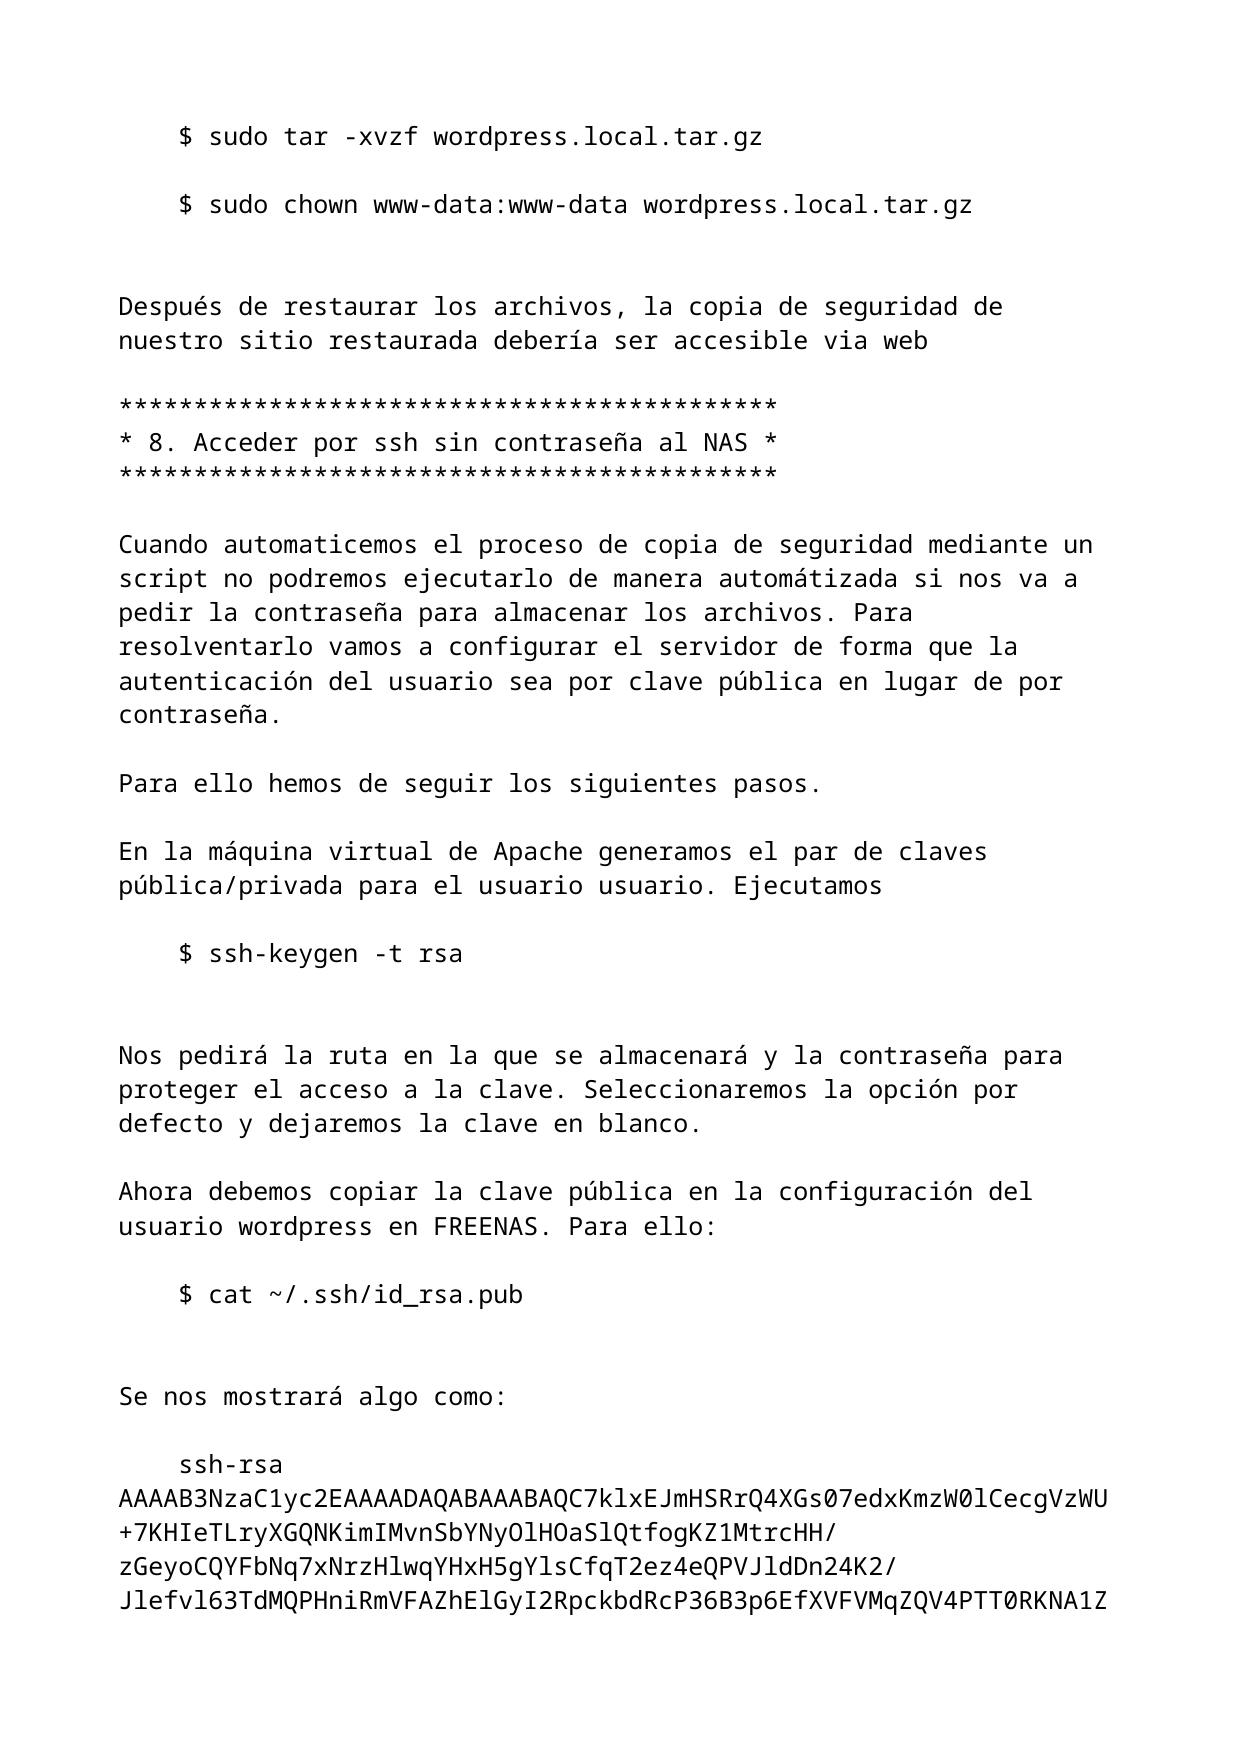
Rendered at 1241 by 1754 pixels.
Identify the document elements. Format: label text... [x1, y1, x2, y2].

text $ sudo chown www-data:www-data wordpress.local.tar.gz [118, 186, 1122, 220]
text Para ello hemos de seguir los siguientes pasos. [118, 765, 1122, 799]
text Después de restaurar los archivos, la copia de seguridad de nuestro sitio restaurada debería ser accesible via web [118, 288, 1122, 357]
text $ ssh-keygen -t rsa [118, 936, 1122, 970]
text Nos pedirá la ruta en la que se almacenará y la contraseña para proteger el acceso a la clave. Seleccionaremos la opción por defecto y dejaremos la clave en blanco. [118, 1038, 1122, 1140]
text $ cat ~/.ssh/id_rsa.pub [118, 1276, 1122, 1310]
text ******************************************** [118, 391, 1122, 425]
text Ahora debemos copiar la clave pública en la configuración del usuario wordpress en FREENAS. Para ello: [118, 1174, 1122, 1242]
text ssh-rsa AAAAB3NzaC1yc2EAAAADAQABAAABAQC7klxEJmHSRrQ4XGs07edxKmzW0lCecgVzWU+7KHIeTLryXGQNKimIMvnSbYNyOlHOaSlQtfogKZ1MtrcHH/zGeyoCQYFbNq7xNrzHlwqYHxH5gYlsCfqT2ez4eQPVJldDn24K2/Jlefvl63TdMQPHniRmVFAZhElGyI2RpckbdRcP36B3p6EfXVFVMqZQV4PTT0RKNA1Z [118, 1447, 1122, 1617]
text $ sudo tar -xvzf wordpress.local.tar.gz [118, 118, 1122, 152]
text ******************************************** [118, 459, 1122, 493]
text * 8. Acceder por ssh sin contraseña al NAS * [118, 425, 1122, 459]
text En la máquina virtual de Apache generamos el par de claves pública/privada para el usuario usuario. Ejecutamos [118, 833, 1122, 902]
text Se nos mostrará algo como: [118, 1378, 1122, 1412]
text Cuando automaticemos el proceso de copia de seguridad mediante un script no podremos ejecutarlo de manera automátizada si nos va a pedir la contraseña para almacenar los archivos. Para resolventarlo vamos a configurar el servidor de forma que la autenticación del usuario sea por clave pública en lugar de por contraseña. [118, 527, 1122, 731]
